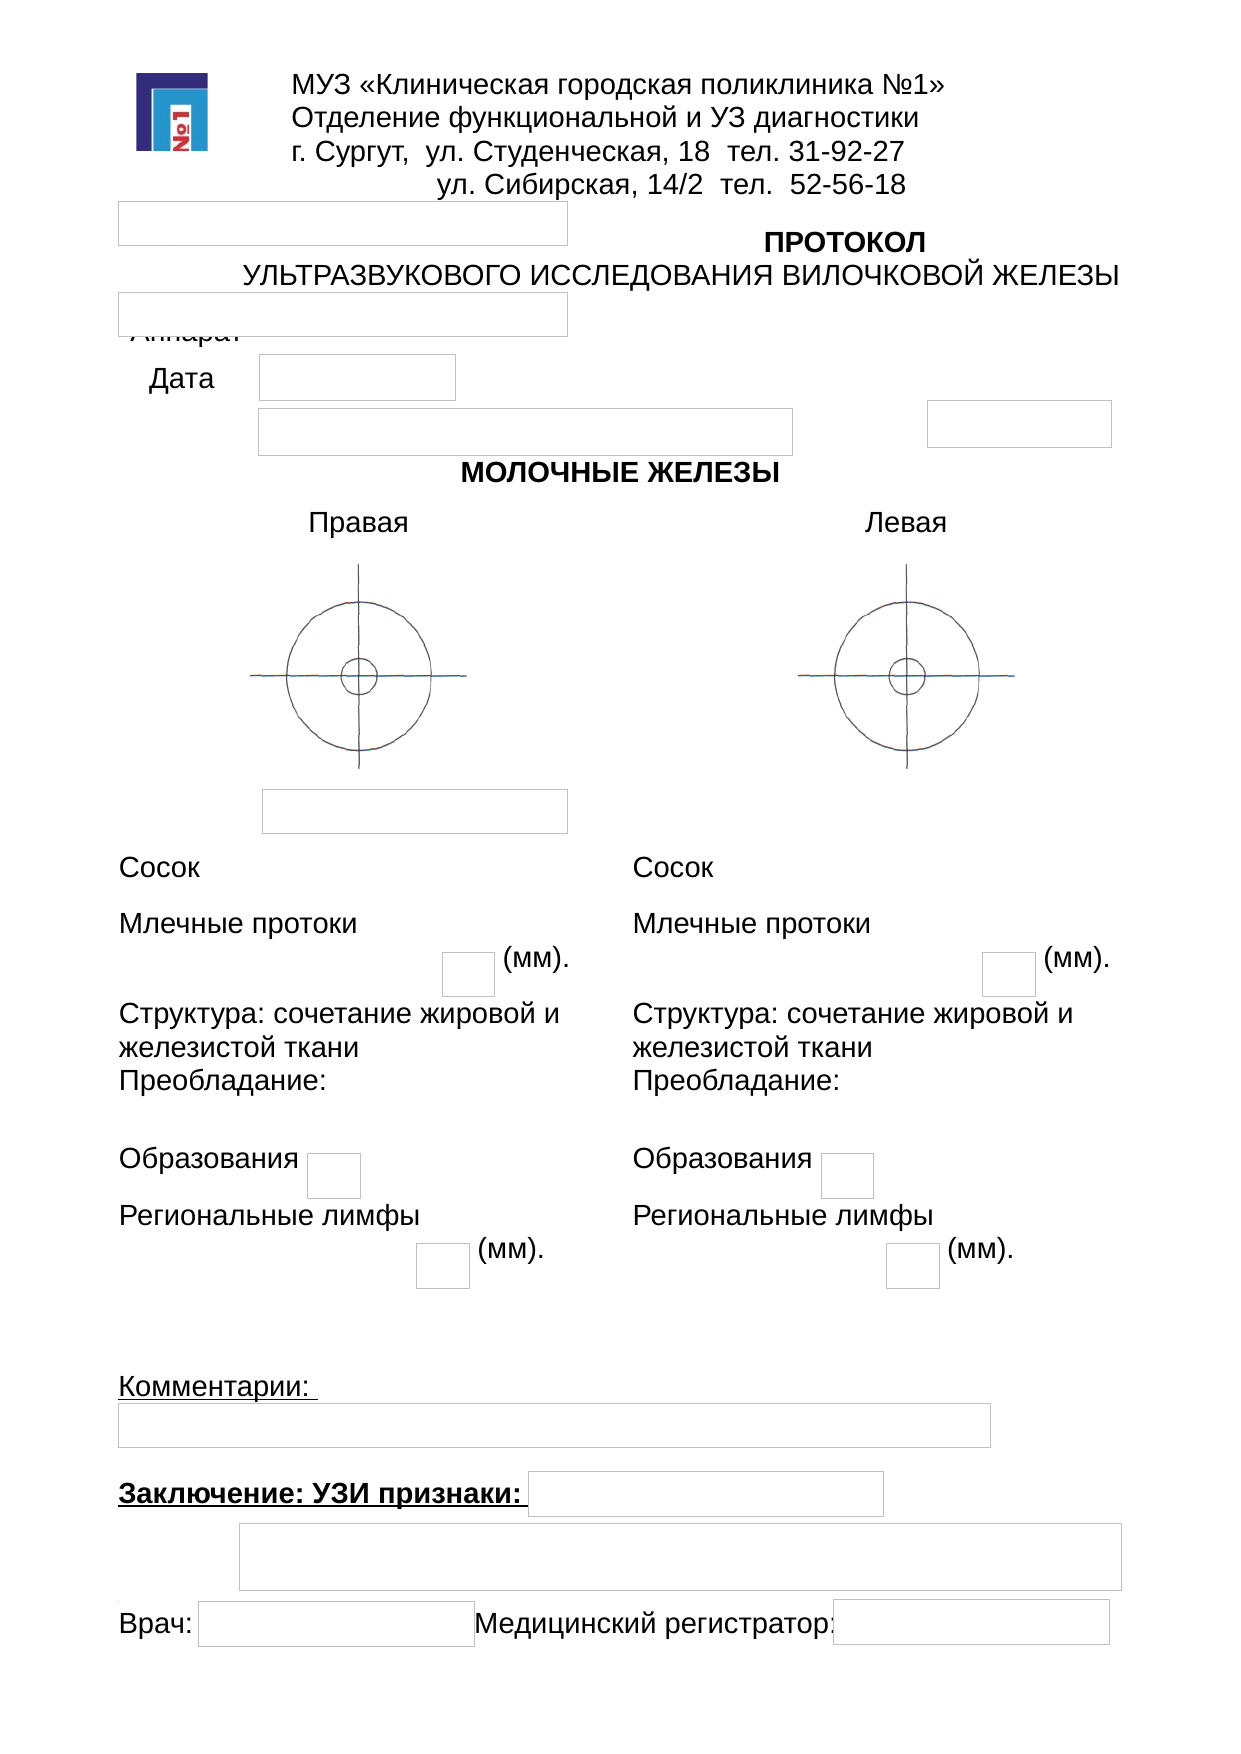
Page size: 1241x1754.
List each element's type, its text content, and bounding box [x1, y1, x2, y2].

text УЛЬТРАЗВУКОВОГО ИССЛЕДОВАНИЯ ВИЛОЧКОВОЙ ЖЕЛЕЗЫ [118, 258, 1122, 292]
text Врач: [118, 1601, 198, 1646]
text Региональные лимфы (мм). [632, 1198, 1122, 1288]
text Структура: сочетание жировой и железистой ткани [632, 996, 1122, 1063]
text Сосок [119, 851, 578, 906]
subtitle ПРОТОКОЛ [118, 225, 1122, 258]
text Образования [119, 1141, 578, 1198]
text Комментарии: [118, 1369, 1122, 1447]
table_header [118, 67, 291, 201]
text Медицинский регистратор: [475, 1601, 1122, 1646]
text Сосок [632, 851, 1122, 906]
text Структура: сочетание жировой и железистой ткани [119, 996, 578, 1063]
text [118, 1507, 528, 1516]
text Преобладание: [632, 1063, 1122, 1141]
text Млечные протоки (мм). [632, 906, 1122, 996]
table_header МУЗ «Клиническая городская поликлиника №1» Отделение функциональной и УЗ диагностики г. Сургут, ул. Студенческая, 18 тел. 31-92-27 ул. Сибирская, 14/2 тел. 52-56-18 [291, 67, 1122, 201]
text Заключение: УЗИ признаки: [118, 1471, 528, 1505]
picture [797, 564, 1015, 769]
picture [250, 564, 467, 769]
text Образования [632, 1141, 1122, 1198]
text Млечные протоки (мм). [119, 906, 578, 996]
text [884, 1471, 1122, 1516]
text МОЛОЧНЫЕ ЖЕЛЕЗЫ [118, 455, 1122, 489]
text Преобладание: [119, 1063, 578, 1141]
text Правая [118, 505, 599, 539]
text Левая [690, 505, 1122, 539]
text Региональные лимфы (мм). [119, 1198, 578, 1288]
